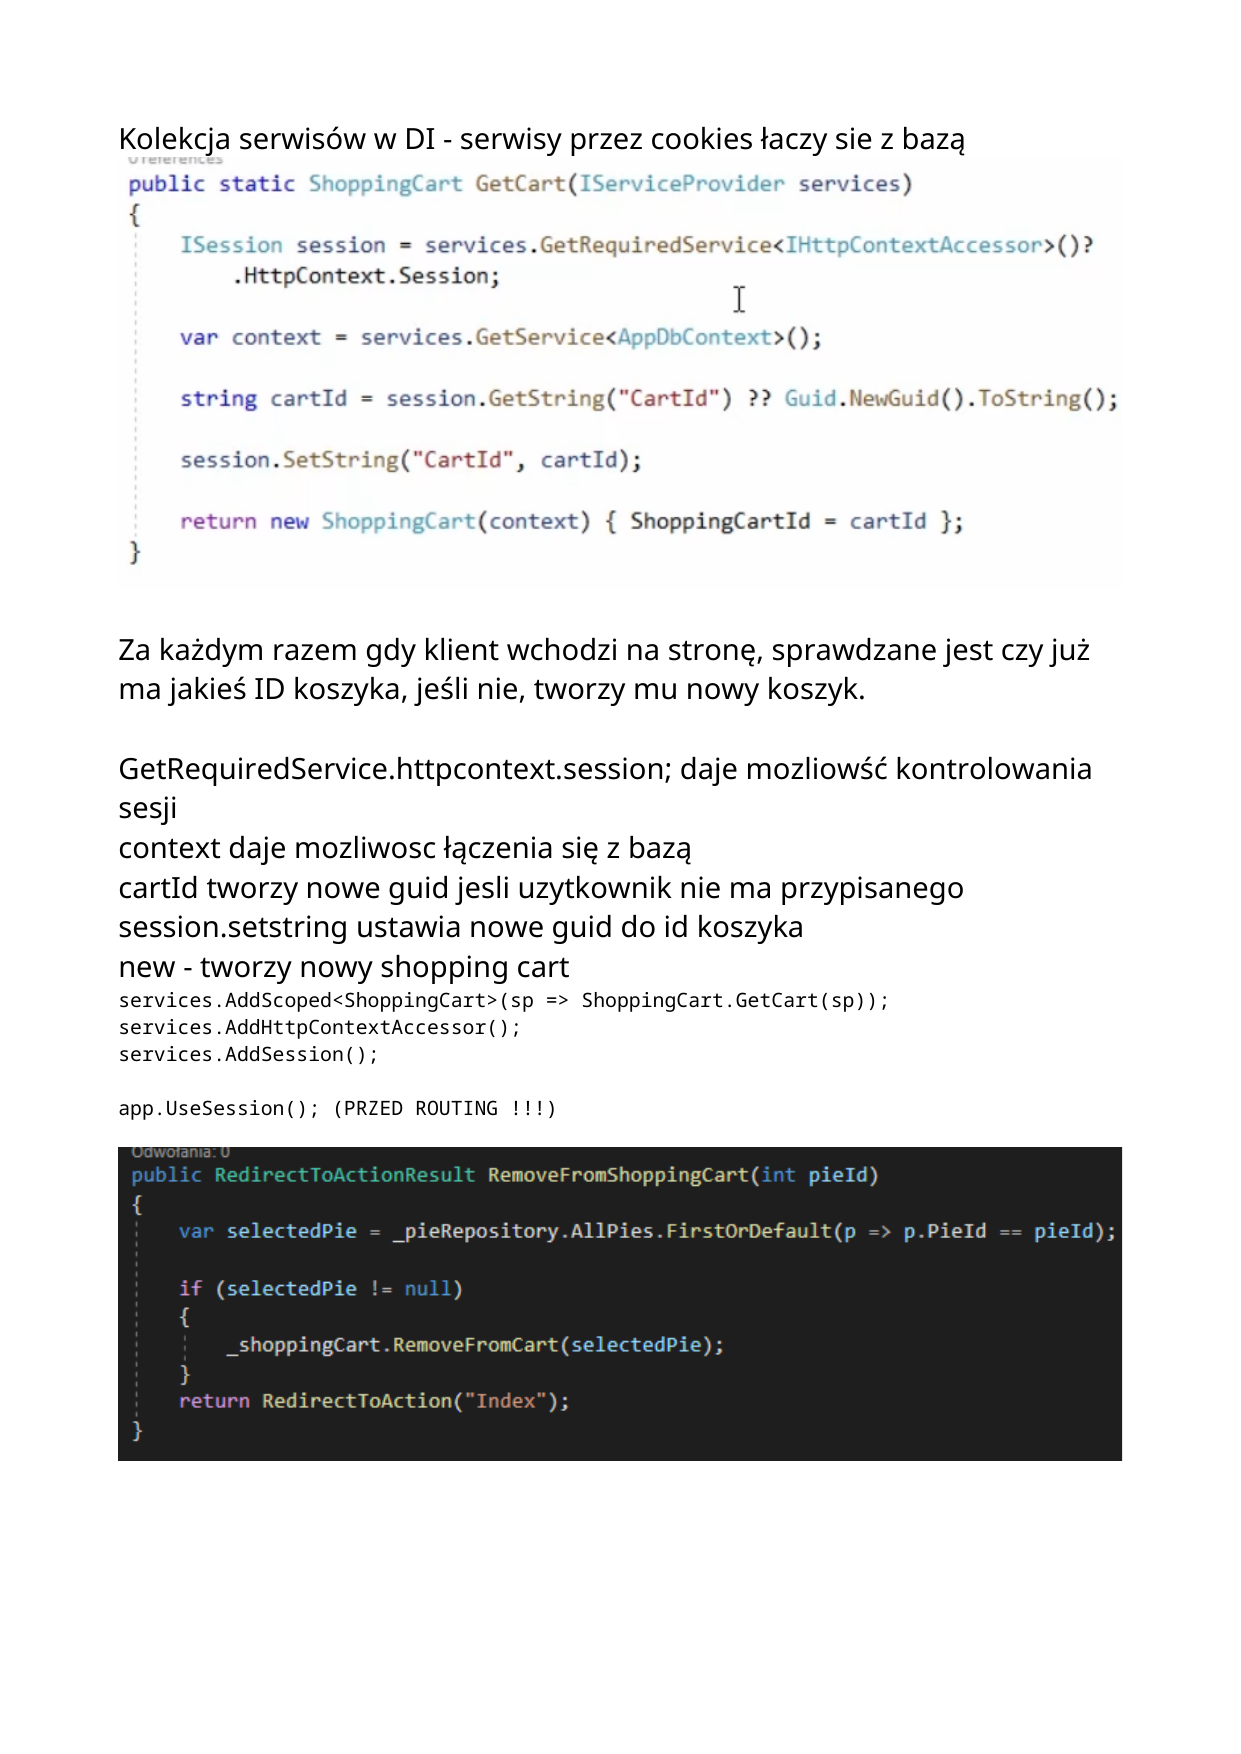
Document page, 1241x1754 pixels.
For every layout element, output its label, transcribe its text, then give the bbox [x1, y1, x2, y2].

text Kolekcja serwisów w DI - serwisy przez cookies łaczy sie z bazą [118, 118, 1122, 157]
picture [118, 157, 1123, 590]
text services.AddHttpContextAccessor(); [118, 1013, 1122, 1040]
text cartId tworzy nowe guid jesli uzytkownik nie ma przypisanego [118, 867, 1122, 907]
text services.AddScoped<ShoppingCart>(sp => ShoppingCart.GetCart(sp)); [118, 986, 1122, 1013]
text GetRequiredService.httpcontext.session; daje mozliowść kontrolowania sesji [118, 748, 1122, 827]
text services.AddSession(); [118, 1040, 1122, 1067]
text context daje mozliwosc łączenia się z bazą [118, 827, 1122, 867]
text Za każdym razem gdy klient wchodzi na stronę, sprawdzane jest czy już ma jakieś ID koszyka, jeśli nie, tworzy mu nowy koszyk. [118, 629, 1122, 708]
text session.setstring ustawia nowe guid do id koszyka [118, 907, 1122, 946]
text new - tworzy nowy shopping cart [118, 946, 1122, 986]
picture [118, 1147, 1123, 1461]
text app.UseSession(); (PRZED ROUTING !!!) [118, 1094, 1122, 1121]
